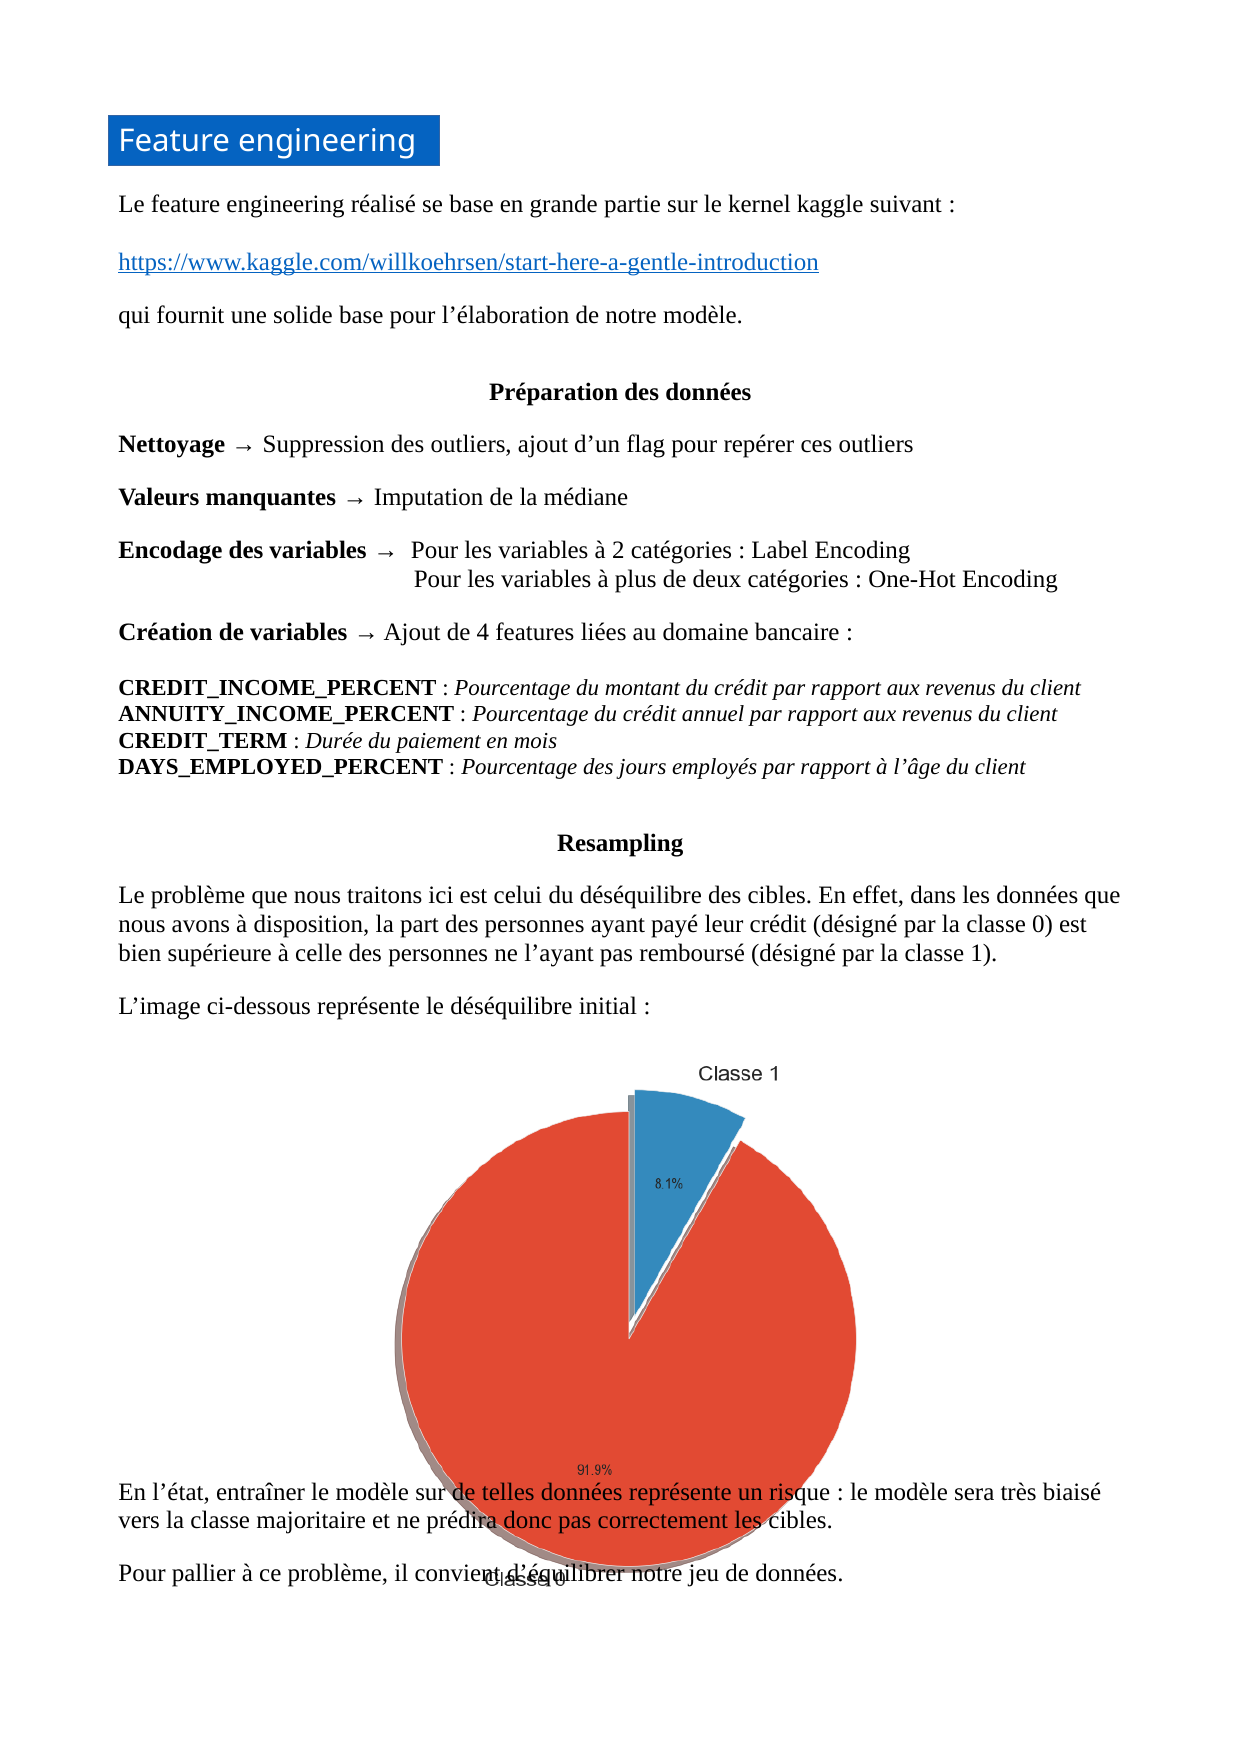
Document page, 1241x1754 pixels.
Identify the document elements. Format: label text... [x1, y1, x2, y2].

text Préparation des données [118, 377, 1122, 405]
text Le feature engineering réalisé se base en grande partie sur le kernel kaggle suivant : [118, 189, 1122, 218]
text CREDIT_INCOME_PERCENT : Pourcentage du montant du crédit par rapport aux revenus du client ANNUITY_INCOME_PERCENT : Pourcentage du crédit annuel par rapport aux revenus du client CREDIT_TERM : Durée du paiement en mois DAYS_EMPLOYED_PERCENT : Pourcentage des jours employés par rapport à l’âge du client [118, 674, 1122, 779]
text Feature engineering [440, 118, 1122, 161]
text En l’état, entraîner le modèle sur de telles données représente un risque : le modèle sera très biaisé vers la classe majoritaire et ne prédira donc pas correctement les cibles. [922, 1477, 1122, 1534]
text L’image ci-dessous représente le déséquilibre initial : [118, 991, 1122, 1019]
text Nettoyage → Suppression des outliers, ajout d’un flag pour repérer ces outliers [118, 429, 1122, 458]
text Pour pallier à ce problème, il convient d’équilibrer notre jeu de données. [922, 1558, 1122, 1587]
text Resampling [118, 828, 1122, 856]
text https://www.kaggle.com/willkoehrsen/start-here-a-gentle-introduction [118, 247, 1122, 276]
text Pour pallier à ce problème, il convient d’équilibrer notre jeu de données. [118, 1558, 335, 1587]
text Pour les variables à plus de deux catégories : One-Hot Encoding [118, 564, 1122, 593]
text qui fournit une solide base pour l’élaboration de notre modèle. [118, 300, 1122, 328]
text Encodage des variables → Pour les variables à 2 catégories : Label Encoding [118, 535, 1122, 564]
text Valeurs manquantes → Imputation de la médiane [118, 482, 1122, 511]
text En l’état, entraîner le modèle sur de telles données représente un risque : le modèle sera très biaisé vers la classe majoritaire et ne prédira donc pas correctement les cibles. [118, 1477, 335, 1534]
text Création de variables → Ajout de 4 features liées au domaine bancaire : [118, 617, 1122, 645]
text Le problème que nous traitons ici est celui du déséquilibre des cibles. En effet, dans les données que nous avons à disposition, la part des personnes ayant payé leur crédit (désigné par la classe 0) est bien supérieure à celle des personnes ne l’ayant pas remboursé (désigné par la classe 1). [118, 881, 1122, 967]
picture [335, 1046, 922, 1632]
